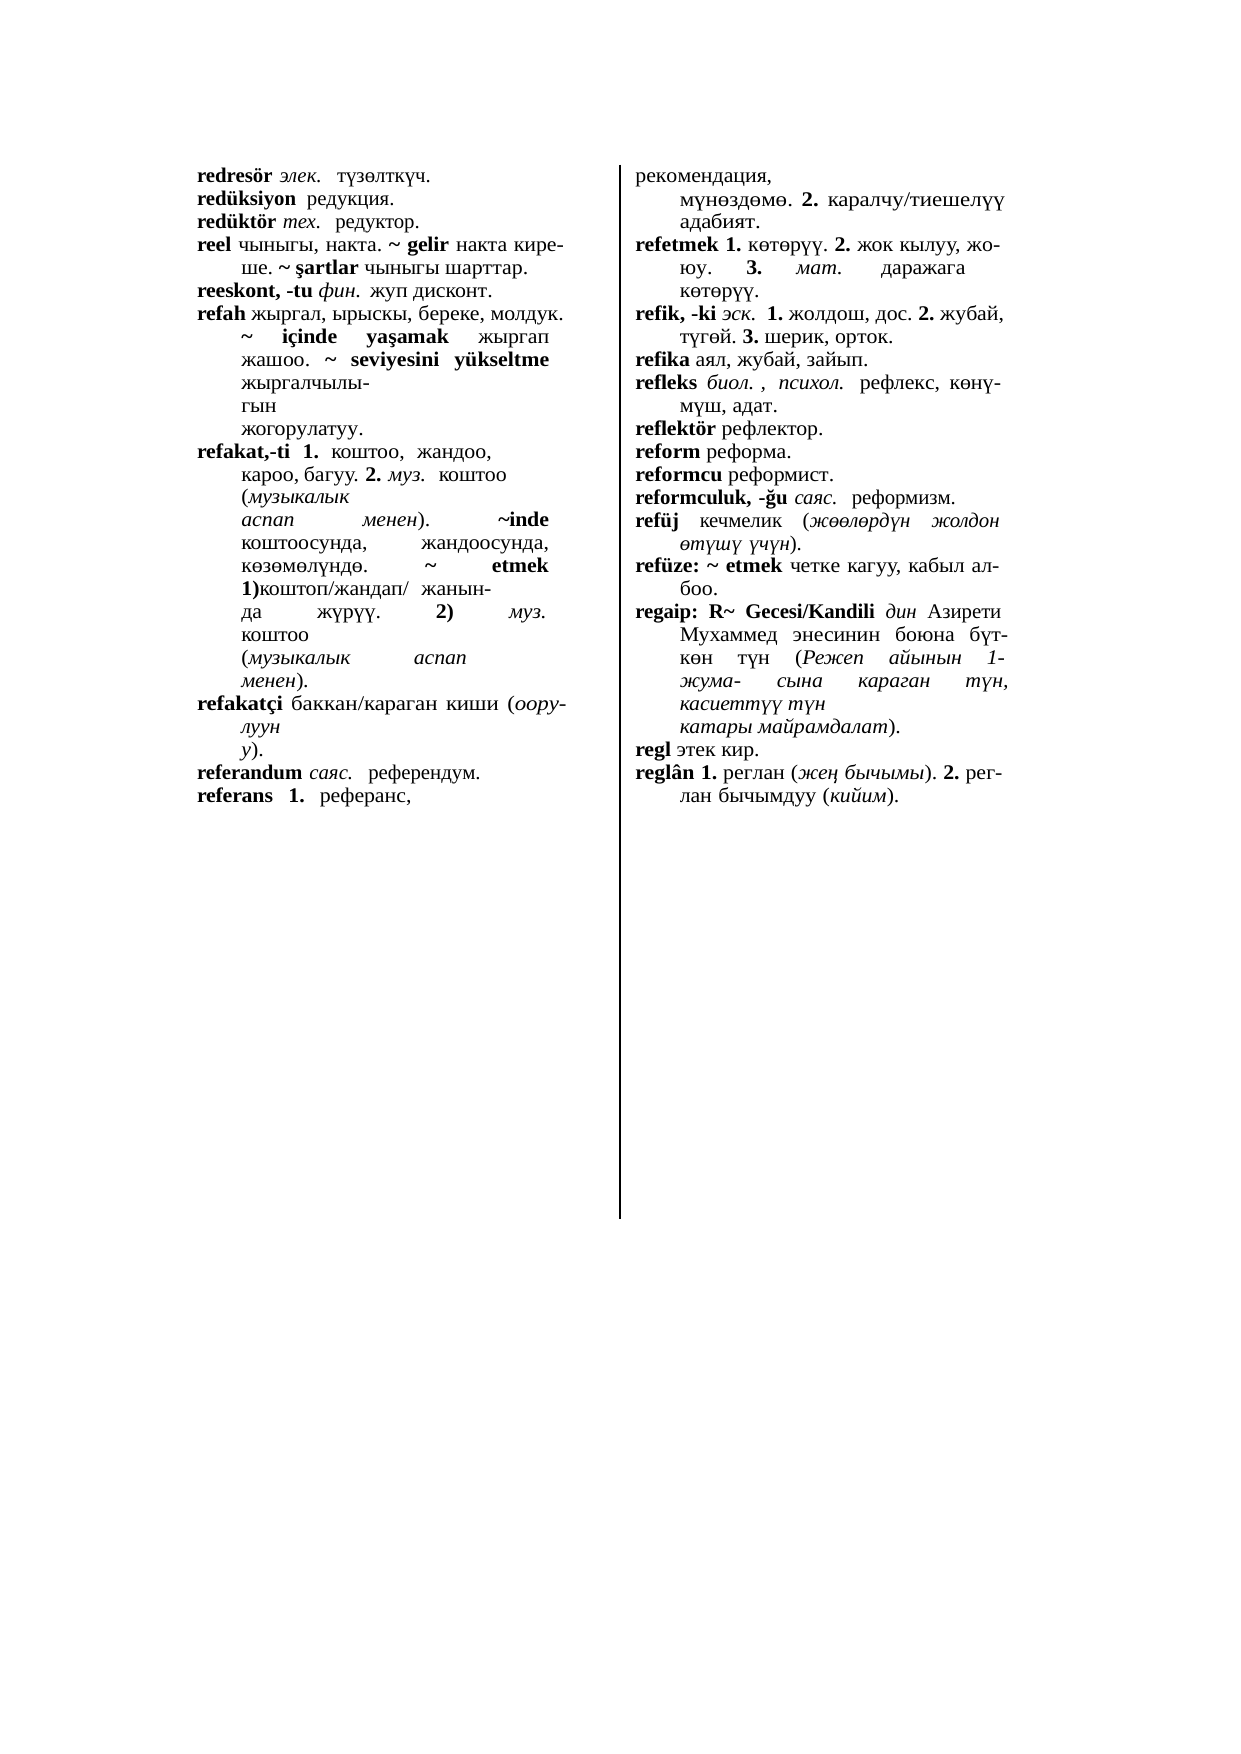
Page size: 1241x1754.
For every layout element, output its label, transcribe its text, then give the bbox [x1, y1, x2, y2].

text refakat,-ti 1. коштоо, жандоо, кароо, багуу. 2. муз. коштоо (музыкалык [197, 440, 549, 508]
text мүнөздөмө. 2. каралчу/тиешелүү адабият. [679, 188, 1004, 233]
text refakatçi баккан/караган киши (оору- [197, 692, 609, 715]
text refleks биол. , психол. рефлекс, көнү- мүш, адат. [635, 371, 1032, 417]
text ~ içinde yaşamak жыргап жашоо. ~ seviyesini yükseltme жыргалчылы- [241, 325, 549, 394]
text referandum саяс. референдум. [197, 761, 549, 784]
text лан бычымдуу (кийим). [679, 784, 901, 807]
text reel чыныгы, накта. ~ gelir накта кире- ше. ~ şartlar чыныгы шарттар. [197, 233, 576, 279]
text refüze: ~ etmek четке кагуу, кабыл ал- боо. [635, 554, 1009, 600]
text да жүрүү. 2) муз. коштоо [241, 600, 549, 646]
text (музыкалык аспап менен). [241, 646, 467, 692]
text reglân 1. реглан (жең бычымы). 2. рег- [635, 761, 1041, 784]
text refika аял, жубай, зайып. [635, 348, 1065, 371]
text referans 1. реферанс, [197, 784, 549, 807]
text лууну). [241, 715, 288, 761]
text refüj кечмелик (жөөлөрдүн жолдон өтүшү үчүн). [635, 509, 1041, 554]
text гын жогорулатуу. [241, 394, 390, 440]
text аспап менен). ~inde коштоосунда, жандоосунда, көзөмөлүндө. ~ etmek 1)коштоп/жандап/ жанын- [241, 508, 549, 600]
text refetmek 1. көтөрүү. 2. жок кылуу, жо- [635, 233, 1065, 256]
text regl этек кир. [635, 738, 1041, 761]
text regaip: R~ Gecesi/Kandili дин Азирети [635, 600, 1065, 623]
text reeskont, -tu фин. жуп дисконт. [197, 279, 609, 302]
text refik, -ki эск. 1. жолдош, дос. 2. жубай, түгөй. 3. шерик, орток. [635, 302, 1035, 348]
text reflektör рефлектор. reform реформа. reformcu реформист. [635, 417, 874, 486]
text юу. 3. мат. даражага көтөрүү. [679, 256, 965, 302]
text рекомендация, [635, 164, 1004, 187]
text redresör элек. түзөлткүч. redüksiyon редукция. redüktör тех. редуктор. [197, 164, 455, 233]
text Мухаммед энесинин боюна бүт- көн түн (Режеп айынын 1-жума- сына караган түн, касиеттүү түн [679, 623, 1008, 715]
text reformculuk, -ğu саяс. реформизм. [635, 486, 1065, 509]
text катары майрамдалат). [679, 715, 901, 738]
text refah жыргал, ырыскы, береке, молдук. [197, 302, 609, 325]
